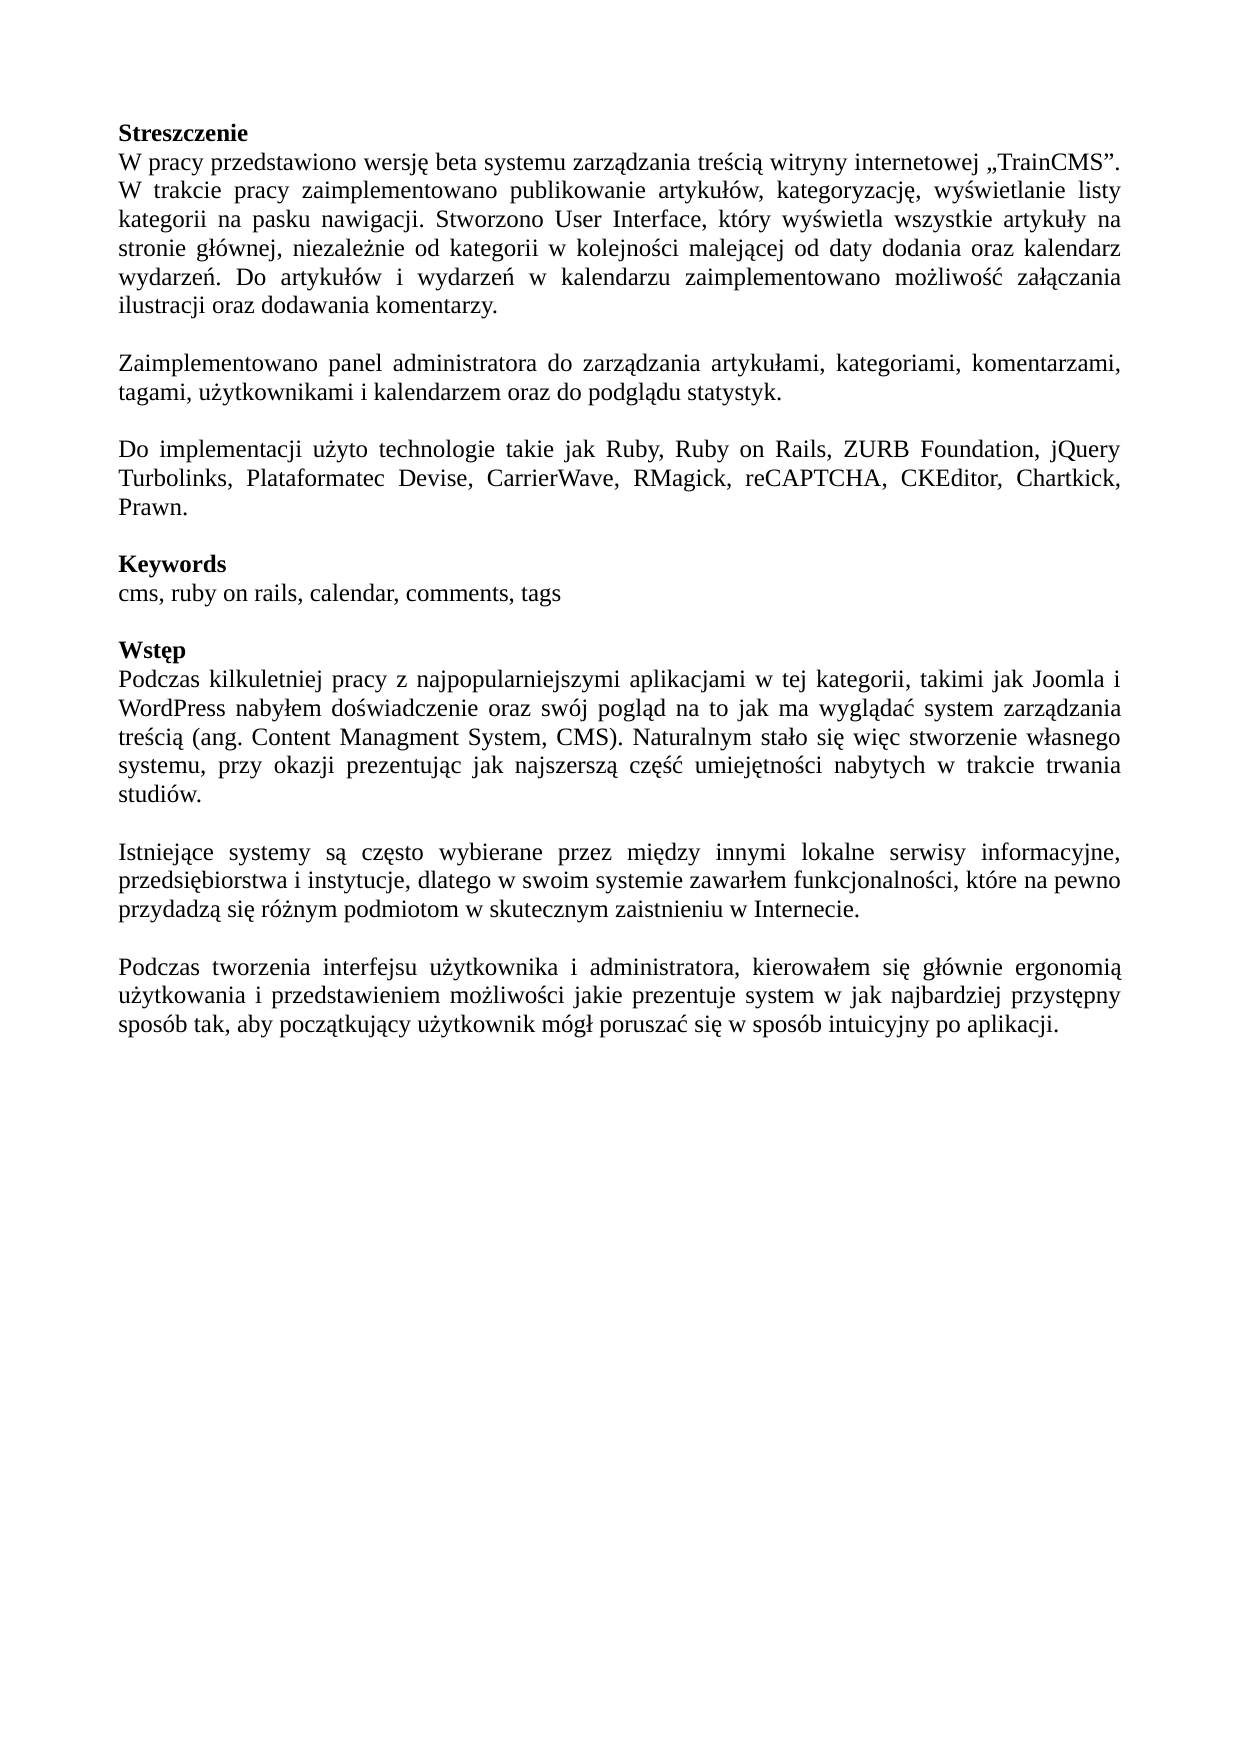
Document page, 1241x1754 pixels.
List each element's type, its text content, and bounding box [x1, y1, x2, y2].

text Keywords [118, 549, 1122, 578]
text Istniejące systemy są często wybierane przez między innymi lokalne serwisy informacyjne, przedsiębiorstwa i instytucje, dlatego w swoim systemie zawarłem funkcjonalności, które na pewno przydadzą się różnym podmiotom w skutecznym zaistnieniu w Internecie. [118, 837, 1122, 923]
text W pracy przedstawiono wersję beta systemu zarządzania treścią witryny internetowej „TrainCMS”. W trakcie pracy zaimplementowano publikowanie artykułów, kategoryzację, wyświetlanie listy kategorii na pasku nawigacji. Stworzono User Interface, który wyświetla wszystkie artykuły na stronie głównej, niezależnie od kategorii w kolejności malejącej od daty dodania oraz kalendarz wydarzeń. Do artykułów i wydarzeń w kalendarzu zaimplementowano możliwość załączania ilustracji oraz dodawania komentarzy. [118, 147, 1122, 319]
text Podczas kilkuletniej pracy z najpopularniejszymi aplikacjami w tej kategorii, takimi jak Joomla i WordPress nabyłem doświadczenie oraz swój pogląd na to jak ma wyglądać system zarządzania treścią (ang. Content Managment System, CMS). Naturalnym stało się więc stworzenie własnego systemu, przy okazji prezentując jak najszerszą część umiejętności nabytych w trakcie trwania studiów. [118, 664, 1122, 808]
text cms, ruby on rails, calendar, comments, tags [118, 578, 1122, 607]
text Podczas tworzenia interfejsu użytkownika i administratora, kierowałem się głównie ergonomią użytkowania i przedstawieniem możliwości jakie prezentuje system w jak najbardziej przystępny sposób tak, aby początkujący użytkownik mógł poruszać się w sposób intuicyjny po aplikacji. [118, 952, 1122, 1038]
text Streszczenie [118, 118, 1122, 147]
text Wstęp [118, 636, 1122, 664]
text Zaimplementowano panel administratora do zarządzania artykułami, kategoriami, komentarzami, tagami, użytkownikami i kalendarzem oraz do podglądu statystyk. [118, 348, 1122, 406]
text Do implementacji użyto technologie takie jak Ruby, Ruby on Rails, ZURB Foundation, jQuery Turbolinks, Plataformatec Devise, CarrierWave, RMagick, reCAPTCHA, CKEditor, Chartkick, Prawn. [118, 434, 1122, 521]
